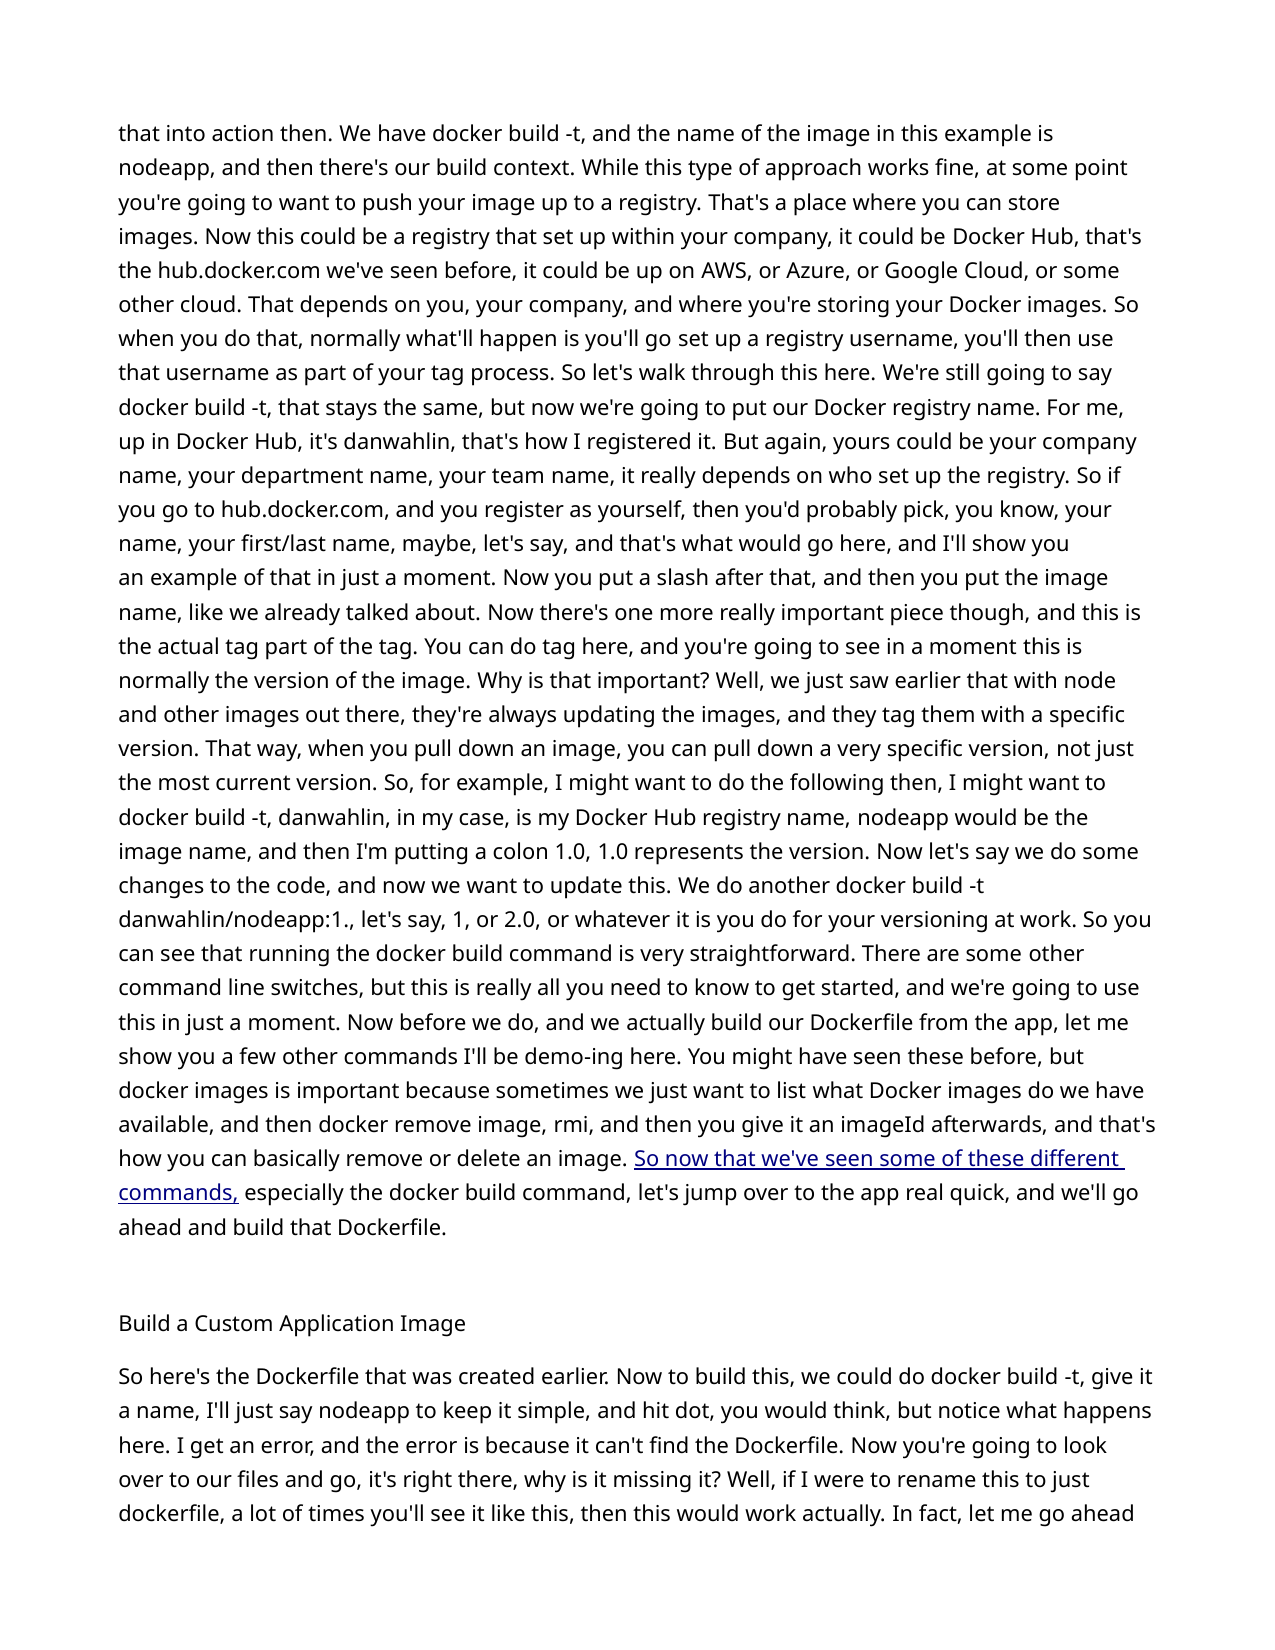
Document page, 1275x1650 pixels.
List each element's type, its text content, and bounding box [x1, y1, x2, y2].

subtitle Build a Custom Application Image [118, 1308, 1157, 1338]
text that into action then. We have docker build ‑t, and the name of the image in this example is nodeapp, and then there's our build context. While this type of approach works fine, at some point you're going to want to push your image up to a registry. That's a place where you can store images. Now this could be a registry that set up within your company, it could be Docker Hub, that's the hub.docker.com we've seen before, it could be up on AWS, or Azure, or Google Cloud, or some other cloud. That depends on you, your company, and where you're storing your Docker images. So when you do that, normally what'll happen is you'll go set up a registry username, you'll then use that username as part of your tag process. So let's walk through this here. We're still going to say docker build ‑t, that stays the same, but now we're going to put our Docker registry name. For me, up in Docker Hub, it's danwahlin, that's how I registered it. But again, yours could be your company name, your department name, your team name, it really depends on who set up the registry. So if you go to hub.docker.com, and you register as yourself, then you'd probably pick, you know, your name, your first/last name, maybe, let's say, and that's what would go here, and I'll show you an example of that in just a moment. Now you put a slash after that, and then you put the image name, like we already talked about. Now there's one more really important piece though, and this is the actual tag part of the tag. You can do tag here, and you're going to see in a moment this is normally the version of the image. Why is that important? Well, we just saw earlier that with node and other images out there, they're always updating the images, and they tag them with a specific version. That way, when you pull down an image, you can pull down a very specific version, not just the most current version. So, for example, I might want to do the following then, I might want to docker build ‑t, danwahlin, in my case, is my Docker Hub registry name, nodeapp would be the image name, and then I'm putting a colon 1.0, 1.0 represents the version. Now let's say we do some changes to the code, and now we want to update this. We do another docker build ‑t danwahlin/nodeapp:1., let's say, 1, or 2.0, or whatever it is you do for your versioning at work. So you can see that running the docker build command is very straightforward. There are some other command line switches, but this is really all you need to know to get started, and we're going to use this in just a moment. Now before we do, and we actually build our Dockerfile from the app, let me show you a few other commands I'll be demo‑ing here. You might have seen these before, but docker images is important because sometimes we just want to list what Docker images do we have available, and then docker remove image, rmi, and then you give it an imageId afterwards, and that's how you can basically remove or delete an image. So now that we've seen some of these different commands, especially the docker build command, let's jump over to the app real quick, and we'll go ahead and build that Dockerfile. [118, 118, 1157, 1241]
text So here's the Dockerfile that was created earlier. Now to build this, we could do docker build ‑t, give it a name, I'll just say nodeapp to keep it simple, and hit dot, you would think, but notice what happens here. I get an error, and the error is because it can't find the Dockerfile. Now you're going to look over to our files and go, it's right there, why is it missing it? Well, if I were to rename this to just dockerfile, a lot of times you'll see it like this, then this would work actually. In fact, let me go ahead [118, 1361, 1157, 1528]
